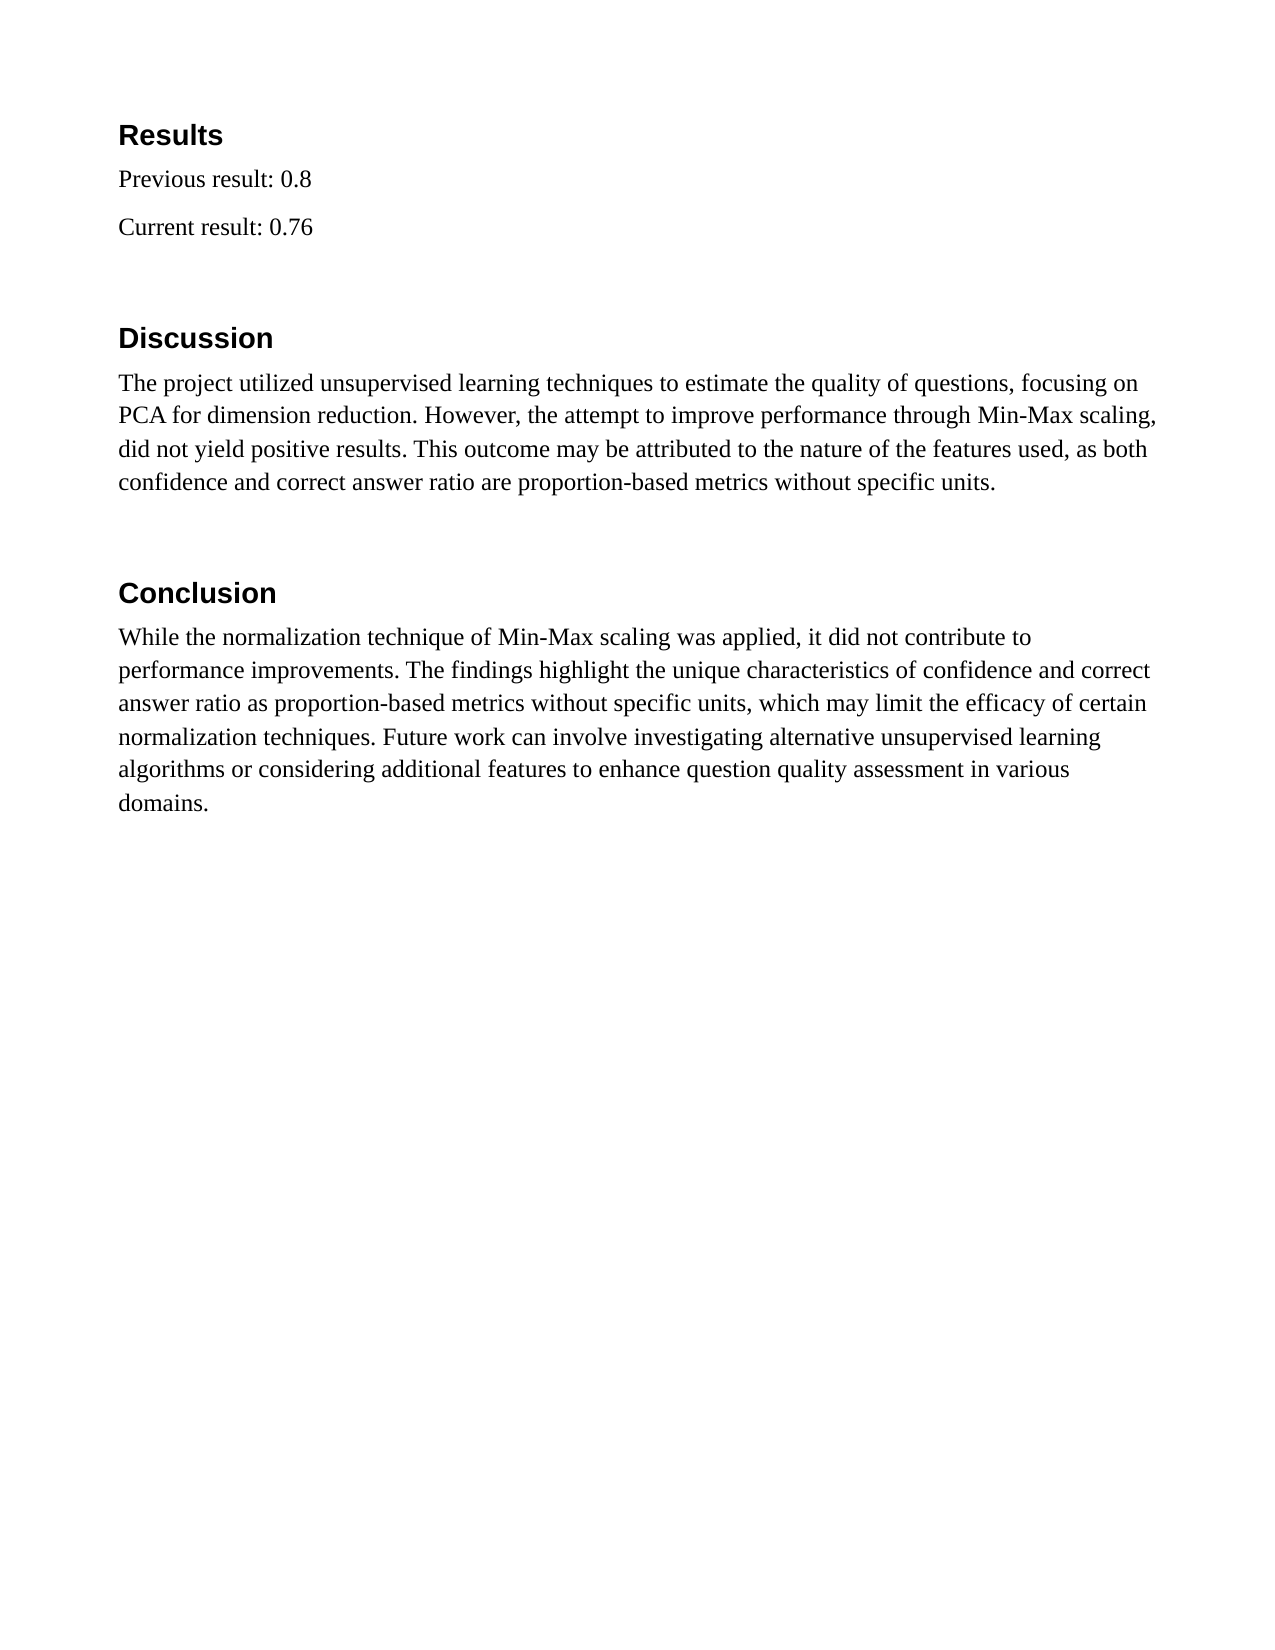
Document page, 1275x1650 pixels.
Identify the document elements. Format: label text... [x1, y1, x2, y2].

text While the normalization technique of Min-Max scaling was applied, it did not contribute to performance improvements. The findings highlight the unique characteristics of confidence and correct answer ratio as proportion-based metrics without specific units, which may limit the efficacy of certain normalization techniques. Future work can involve investigating alternative unsupervised learning algorithms or considering additional features to enhance question quality assessment in various domains. [118, 622, 1157, 816]
text The project utilized unsupervised learning techniques to estimate the quality of questions, focusing on PCA for dimension reduction. However, the attempt to improve performance through Min-Max scaling, did not yield positive results. This outcome may be attributed to the nature of the features used, as both confidence and correct answer ratio are proportion-based metrics without specific units. [118, 368, 1157, 495]
subtitle Results [118, 118, 1157, 152]
subtitle Discussion [118, 322, 1157, 355]
text Current result: 0.76 [118, 212, 1157, 241]
text Previous result: 0.8 [118, 164, 1157, 193]
subtitle Conclusion [118, 576, 1157, 610]
